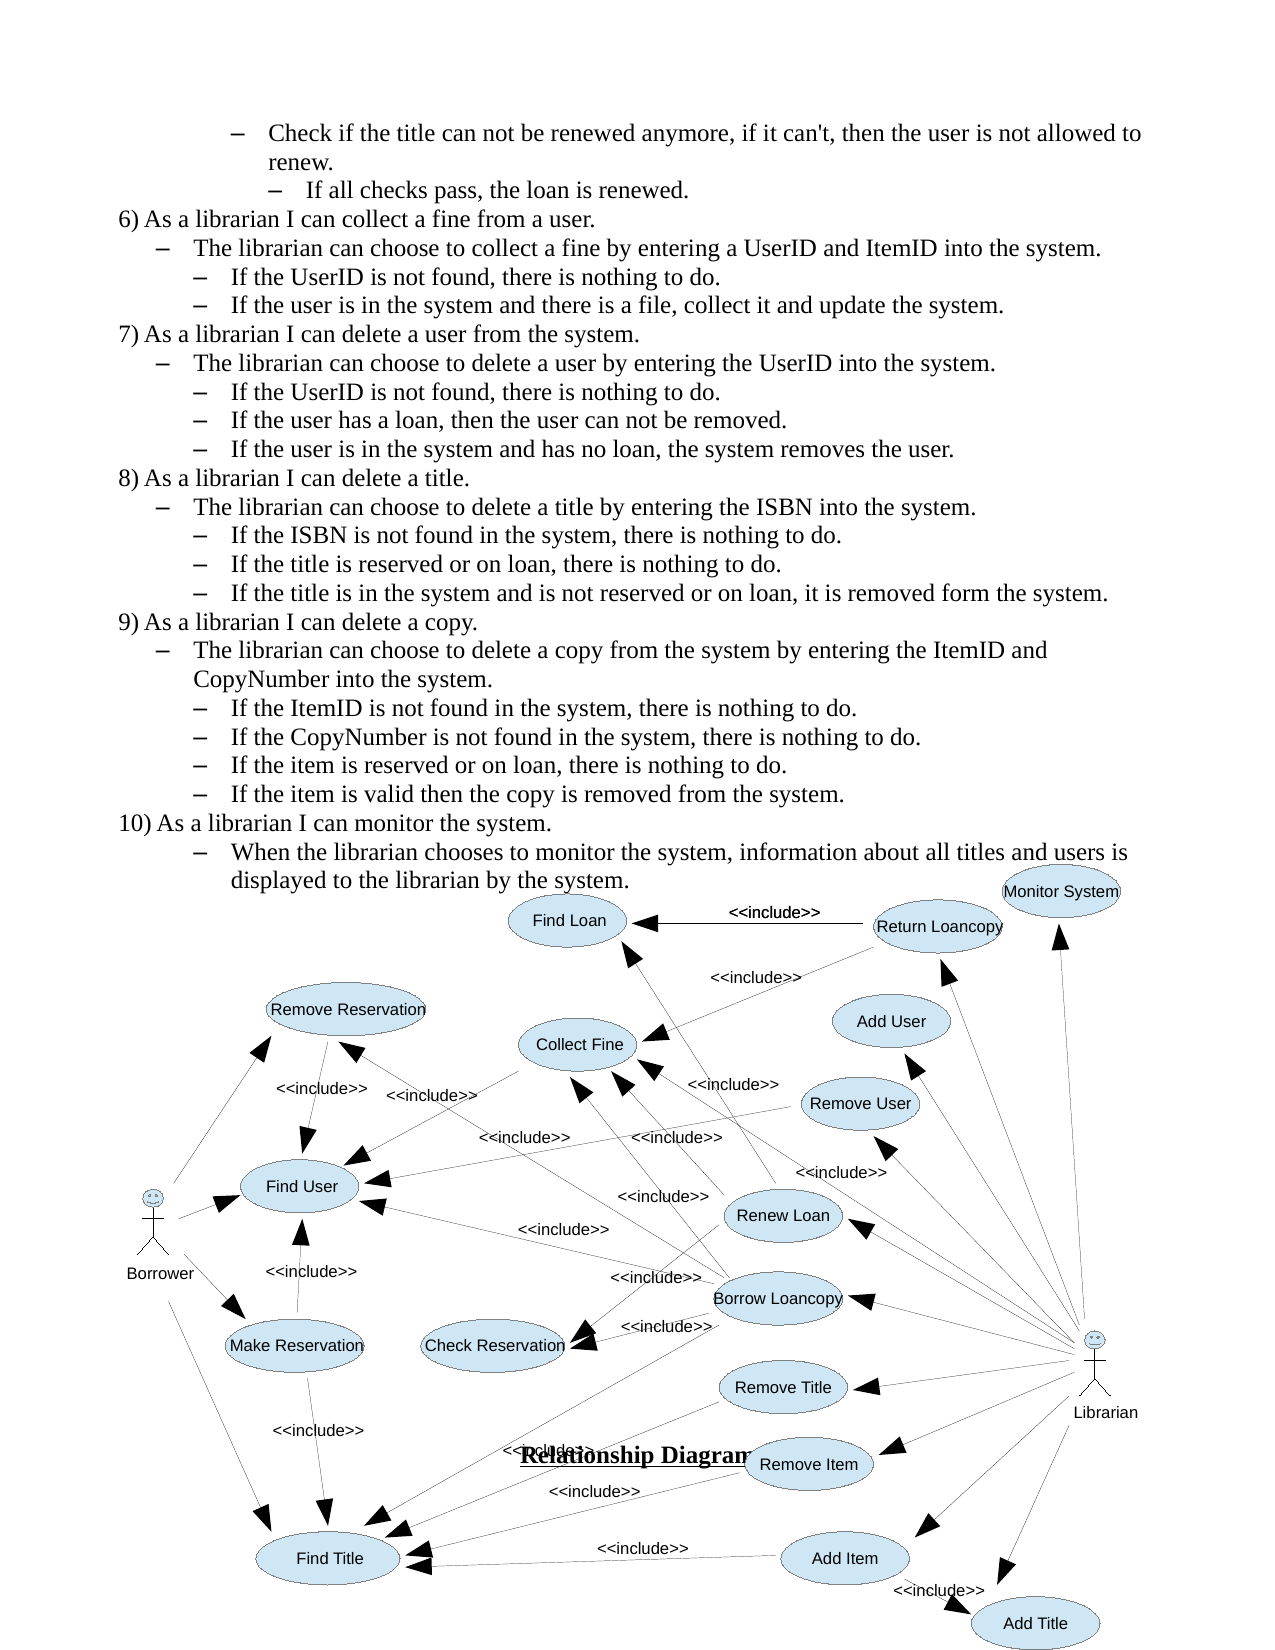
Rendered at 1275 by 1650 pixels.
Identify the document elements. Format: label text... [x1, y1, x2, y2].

list If the title is in the system and is not reserved or on loan, it is removed form the system. [193, 578, 1157, 607]
list The librarian can choose to delete a title by entering the ISBN into the system. [156, 492, 1157, 521]
text Relationship Diagram [564, 1441, 772, 1466]
list If the UserID is not found, there is nothing to do. [193, 377, 1157, 406]
text 9) As a librarian I can delete a copy. [118, 607, 1157, 636]
list When the librarian chooses to monitor the system, information about all titles and users is [193, 837, 1157, 866]
list The librarian can choose to delete a user by entering the UserID into the system. [156, 348, 1157, 377]
text Relationship Diagram [991, 1441, 1061, 1469]
list If the user is in the system and has no loan, the system removes the user. [193, 434, 1157, 463]
list If the CopyNumber is not found in the system, there is nothing to do. [193, 722, 1157, 751]
text 8) As a librarian I can delete a title. [118, 463, 1157, 492]
list If the ItemID is not found in the system, there is nothing to do. [193, 693, 1157, 722]
text 6) As a librarian I can collect a fine from a user. [118, 204, 1157, 233]
text Relationship Diagram [846, 1441, 1018, 1469]
list If the user has a loan, then the user can not be removed. [193, 406, 1157, 434]
list If the item is reserved or on loan, there is nothing to do. [193, 751, 1157, 779]
text 10) As a librarian I can monitor the system. [118, 808, 1157, 837]
list The librarian can choose to delete a copy from the system by entering the ItemID and CopyNumber into the system. [156, 636, 1157, 693]
list displayed to the librarian by the system. [193, 866, 1036, 894]
list If the title is reserved or on loan, there is nothing to do. [193, 549, 1157, 578]
text Relationship Diagram [1050, 1441, 1157, 1469]
list If the UserID is not found, there is nothing to do. [193, 262, 1157, 291]
text Relationship Diagram [118, 1441, 242, 1469]
text 7) As a librarian I can delete a user from the system. [118, 319, 1157, 348]
list The librarian can choose to collect a fine by entering a UserID and ItemID into the system. [156, 233, 1157, 262]
list If the user is in the system and there is a file, collect it and update the system. [193, 291, 1157, 319]
list If all checks pass, the loan is renewed. [268, 176, 1157, 204]
text Relationship Diagram [232, 1441, 319, 1469]
list If the ISBN is not found in the system, there is nothing to do. [193, 521, 1157, 549]
list Check if the title can not be renewed anymore, if it can't, then the user is not allowed to renew. [231, 118, 1157, 176]
text Relationship Diagram [467, 1441, 619, 1469]
list If the item is valid then the copy is removed from the system. [193, 779, 1157, 808]
list displayed to the librarian by the system. [1087, 866, 1157, 894]
text Relationship Diagram [317, 1441, 511, 1469]
